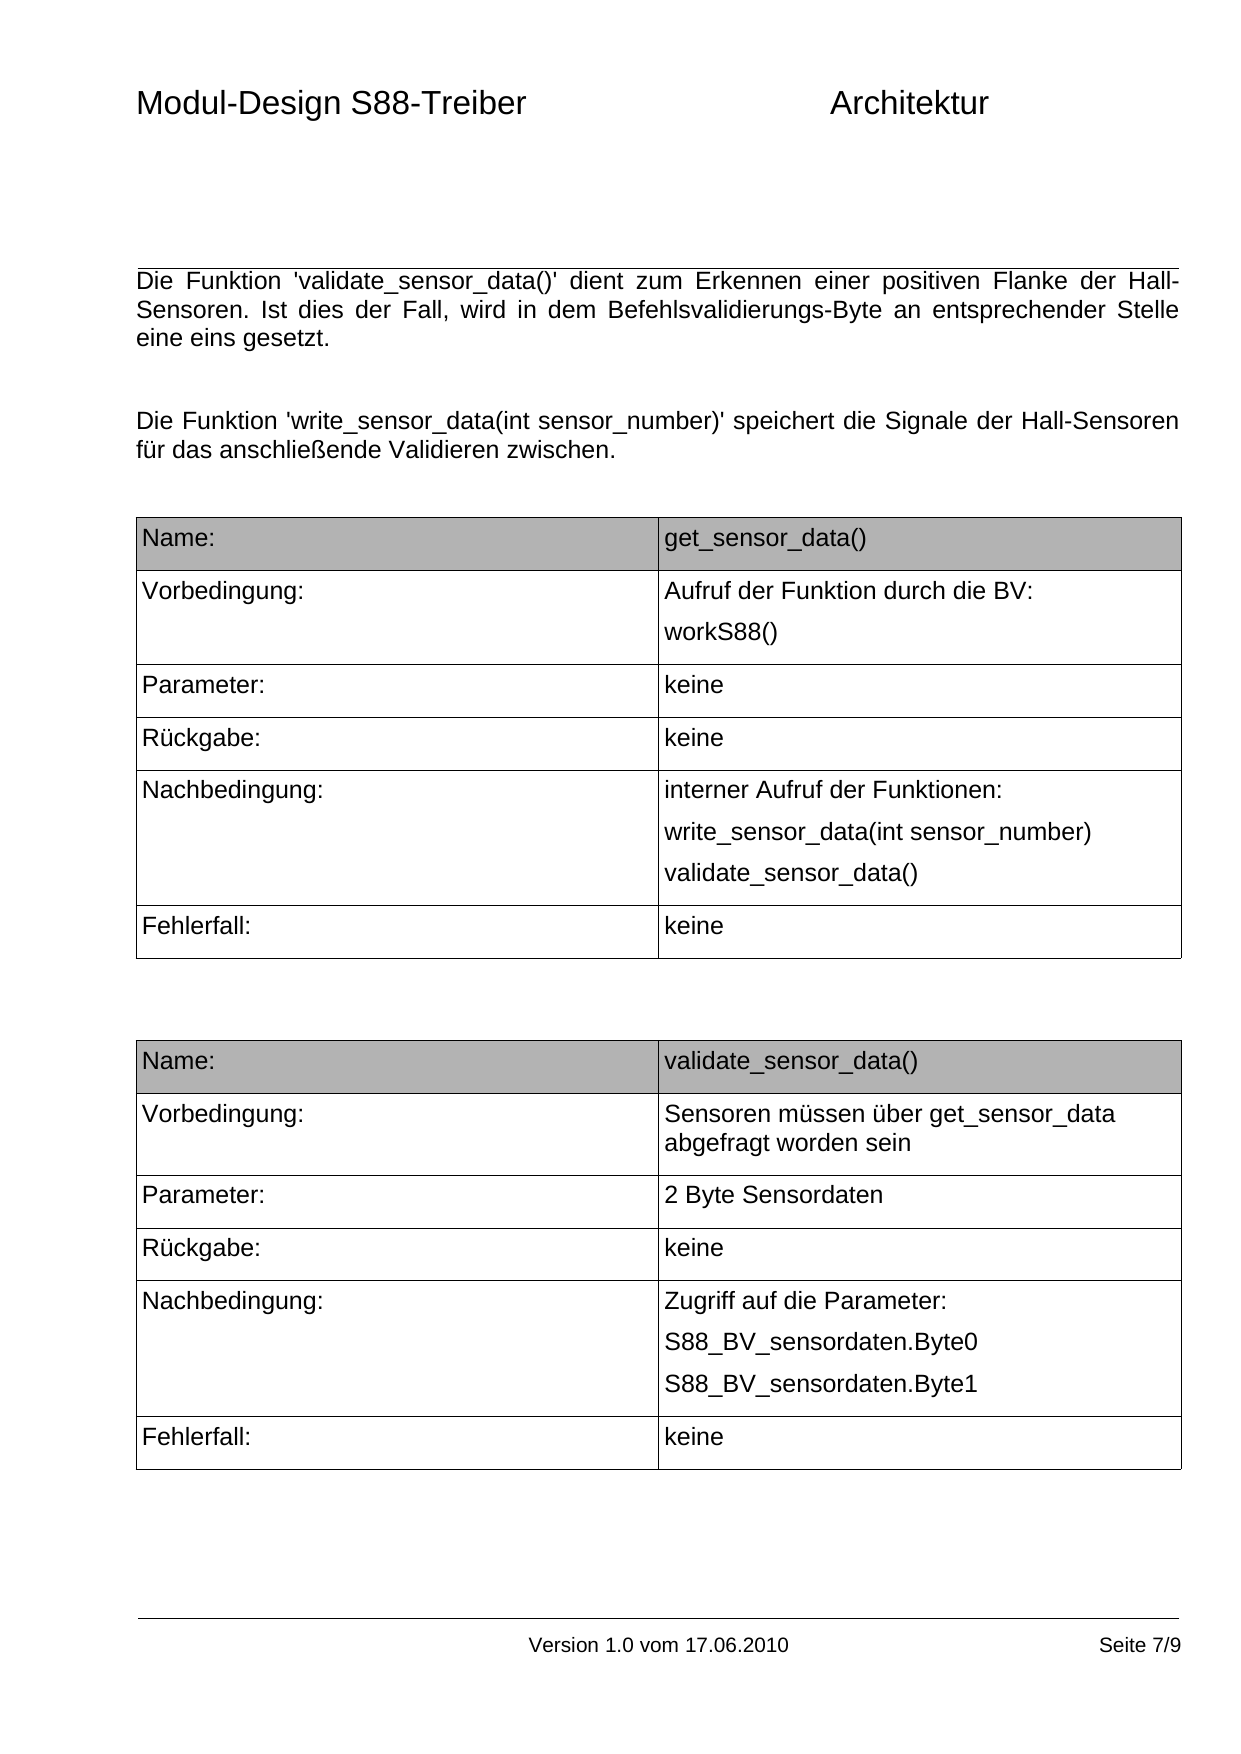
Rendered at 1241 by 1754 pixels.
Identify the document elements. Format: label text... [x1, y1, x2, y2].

table_header validate_sensor_data() [659, 1041, 1181, 1093]
table_header Name: [137, 1041, 658, 1093]
table_cell 2 Byte Sensordaten [659, 1176, 1181, 1227]
table_header Name: [137, 518, 658, 570]
text Die Funktion 'write_sensor_data(int sensor_number)' speichert die Signale der Hall-Sensoren für das anschließende Validieren zwischen. [136, 406, 1181, 463]
table_cell Rückgabe: [137, 718, 658, 769]
table_cell Fehlerfall: [137, 1417, 658, 1468]
table_cell Parameter: [137, 665, 658, 717]
table_cell Rückgabe: [137, 1229, 658, 1280]
table_cell interner Aufruf der Funktionen: write_sensor_data(int sensor_number) validate_sensor_data() [659, 771, 1181, 905]
table_cell Nachbedingung: [137, 1281, 658, 1416]
table_cell keine [659, 1229, 1181, 1280]
table_header get_sensor_data() [659, 518, 1181, 570]
table_cell keine [659, 665, 1181, 717]
table_cell Vorbedingung: [137, 1094, 658, 1175]
table_cell Nachbedingung: [137, 771, 658, 905]
table_cell Zugriff auf die Parameter: S88_BV_sensordaten.Byte0 S88_BV_sensordaten.Byte1 [659, 1281, 1181, 1416]
text Die Funktion 'validate_sensor_data()' dient zum Erkennen einer positiven Flanke der Hall-Sensoren. Ist dies der Fall, wird in dem Befehlsvalidierungs-Byte an entsprechender Stelle eine eins gesetzt. [136, 289, 1181, 352]
table_cell Fehlerfall: [137, 906, 658, 958]
table_cell Aufruf der Funktion durch die BV: workS88() [659, 571, 1181, 664]
table_cell Vorbedingung: [137, 571, 658, 664]
table_cell keine [659, 1417, 1181, 1468]
table_cell keine [659, 906, 1181, 958]
table_cell Sensoren müssen über get_sensor_data abgefragt worden sein [659, 1094, 1181, 1175]
table_cell keine [659, 718, 1181, 769]
table_cell Parameter: [137, 1176, 658, 1227]
